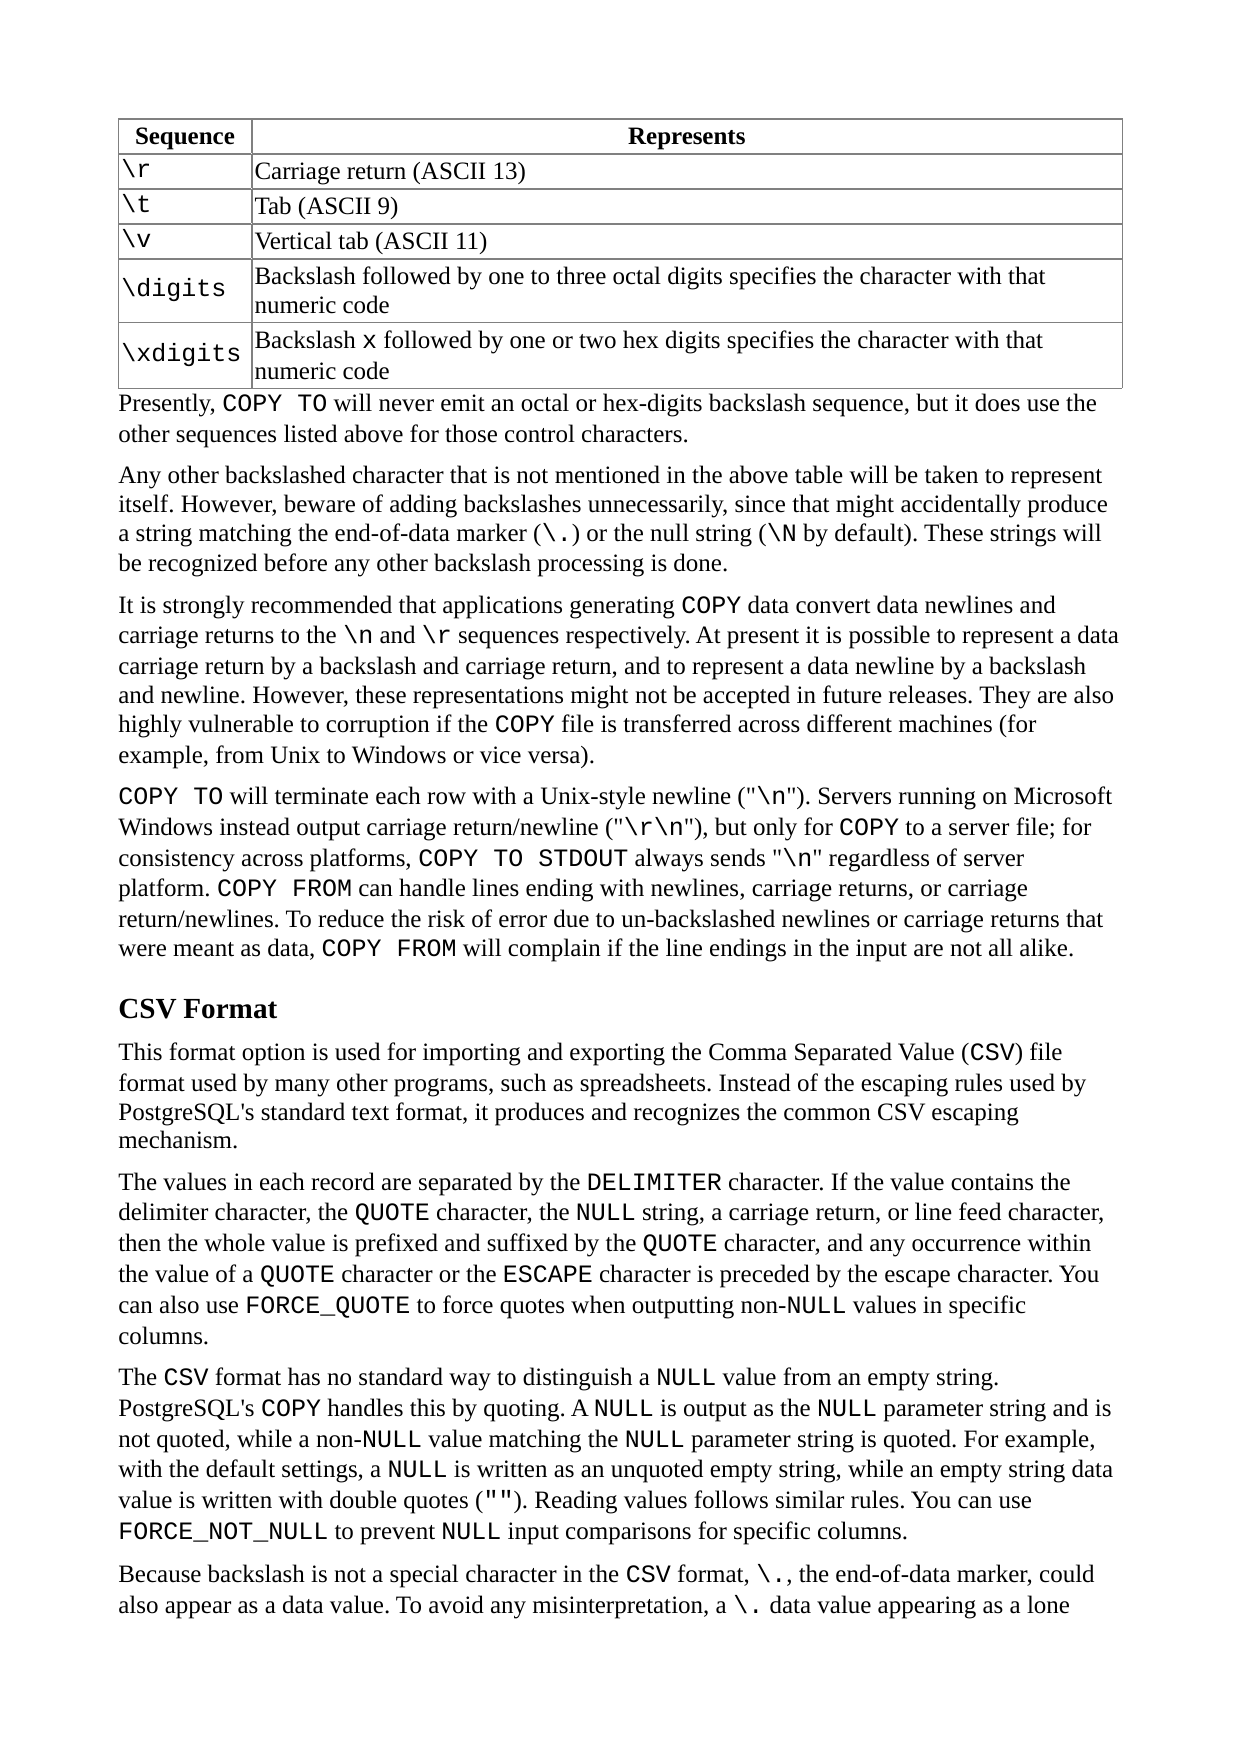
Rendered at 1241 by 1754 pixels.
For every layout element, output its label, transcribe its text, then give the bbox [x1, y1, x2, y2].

text Because backslash is not a special character in the CSV format, \., the end-of-data marker, could also appear as a data value. To avoid any misinterpretation, a \. data value appearing as a lone [118, 1559, 1122, 1621]
text COPY TO will terminate each row with a Unix-style newline ("\n"). Servers running on Microsoft Windows instead output carriage return/newline ("\r\n"), but only for COPY to a server file; for consistency across platforms, COPY TO STDOUT always sends "\n" regardless of server platform. COPY FROM can handle lines ending with newlines, carriage returns, or carriage return/newlines. To reduce the risk of error due to un-backslashed newlines or carriage returns that were meant as data, COPY FROM will complain if the line endings in the input are not all alike. [118, 781, 1122, 964]
table_cell \v [119, 225, 251, 258]
table_cell Backslash x followed by one or two hex digits specifies the character with that numeric code [253, 323, 1122, 388]
text This format option is used for importing and exporting the Comma Separated Value (CSV) file format used by many other programs, such as spreadsheets. Instead of the escaping rules used by PostgreSQL's standard text format, it produces and recognizes the common CSV escaping mechanism. [118, 1037, 1122, 1154]
text Presently, COPY TO will never emit an octal or hex-digits backslash sequence, but it does use the other sequences listed above for those control characters. [118, 389, 1122, 448]
table_cell \t [119, 190, 251, 223]
subtitle CSV Format [118, 991, 1122, 1024]
table_cell \digits [119, 260, 251, 322]
table_header Represents [253, 120, 1122, 153]
table_cell Vertical tab (ASCII 11) [253, 225, 1122, 258]
text The values in each record are separated by the DELIMITER character. If the value contains the delimiter character, the QUOTE character, the NULL string, a carriage return, or line feed character, then the whole value is prefixed and suffixed by the QUOTE character, and any occurrence within the value of a QUOTE character or the ESCAPE character is preceded by the escape character. You can also use FORCE_QUOTE to force quotes when outputting non-NULL values in specific columns. [118, 1167, 1122, 1349]
text It is strongly recommended that applications generating COPY data convert data newlines and carriage returns to the \n and \r sequences respectively. At present it is possible to represent a data carriage return by a backslash and carriage return, and to represent a data newline by a backslash and newline. However, these representations might not be accepted in future releases. They are also highly vulnerable to corruption if the COPY file is transferred across different machines (for example, from Unix to Windows or vice versa). [118, 590, 1122, 768]
table_cell Tab (ASCII 9) [253, 190, 1122, 223]
table_cell \r [119, 155, 251, 188]
text The CSV format has no standard way to distinguish a NULL value from an empty string. PostgreSQL's COPY handles this by quoting. A NULL is output as the NULL parameter string and is not quoted, while a non-NULL value matching the NULL parameter string is quoted. For example, with the default settings, a NULL is written as an unquoted empty string, while an empty string data value is written with double quotes (""). Reading values follows similar rules. You can use FORCE_NOT_NULL to prevent NULL input comparisons for specific columns. [118, 1362, 1122, 1547]
table_cell \xdigits [119, 323, 251, 388]
table_cell Backslash followed by one to three octal digits specifies the character with that numeric code [253, 260, 1122, 322]
table_header Sequence [119, 120, 251, 153]
text Any other backslashed character that is not mentioned in the above table will be taken to represent itself. However, beware of adding backslashes unnecessarily, since that might accidentally produce a string matching the end-of-data marker (\.) or the null string (\N by default). These strings will be recognized before any other backslash processing is done. [118, 460, 1122, 577]
table_cell Carriage return (ASCII 13) [253, 155, 1122, 188]
